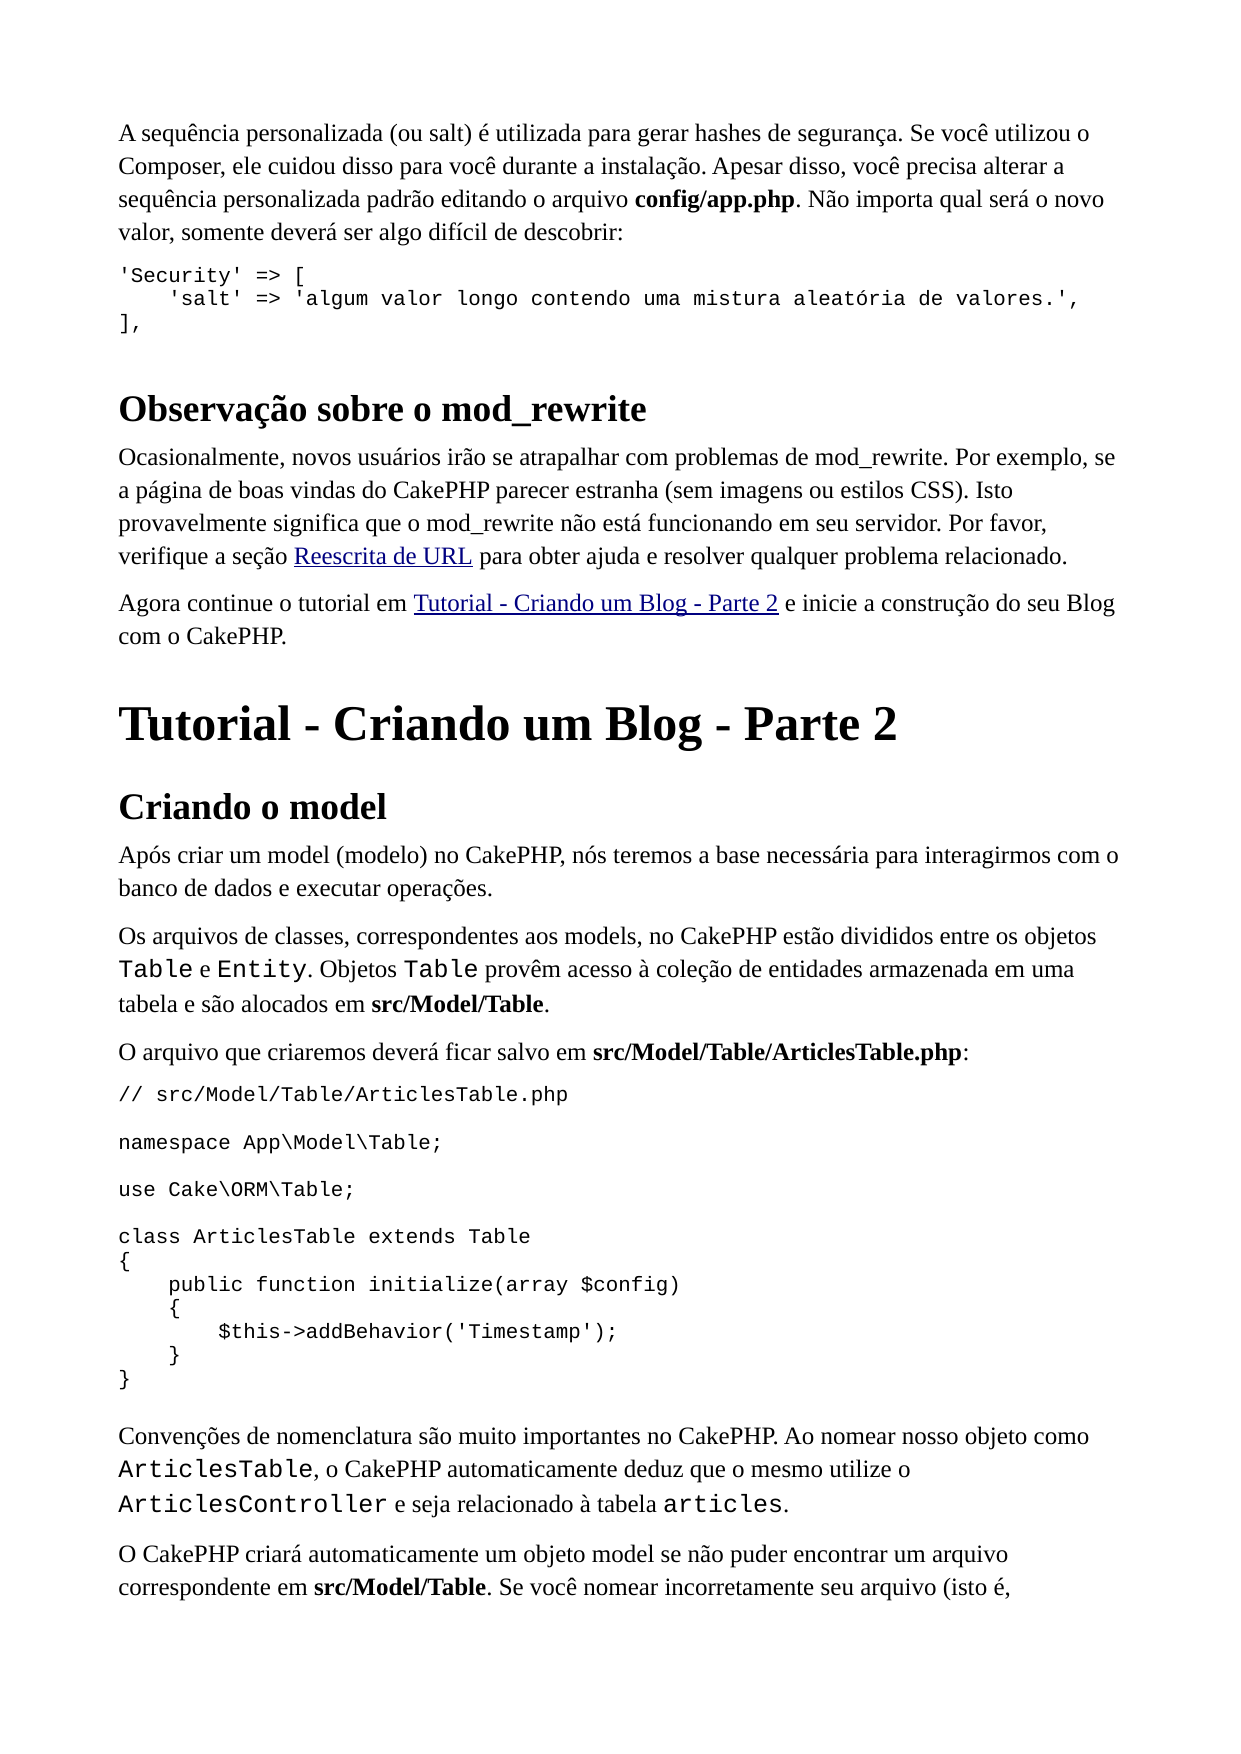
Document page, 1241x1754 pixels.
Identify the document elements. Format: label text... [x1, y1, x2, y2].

text namespace App\Model\Table; [118, 1132, 1122, 1155]
text } [118, 1344, 1122, 1368]
subtitle Observação sobre o mod_rewrite [118, 386, 1122, 429]
text use Cake\ORM\Table; [118, 1179, 1122, 1203]
text Convenções de nomenclatura são muito importantes no CakePHP. Ao nomear nosso objeto como ArticlesTable, o CakePHP automaticamente deduz que o mesmo utilize o ArticlesController e seja relacionado à tabela articles. [118, 1421, 1122, 1520]
text Ocasionalmente, novos usuários irão se atrapalhar com problemas de mod_rewrite. Por exemplo, se a página de boas vindas do CakePHP parecer estranha (sem imagens ou estilos CSS). Isto provavelmente significa que o mod_rewrite não está funcionando em seu servidor. Por favor, verifique a seção Reescrita de URL para obter ajuda e resolver qualquer problema relacionado. [118, 442, 1122, 569]
text public function initialize(array $config) [118, 1273, 1122, 1297]
text $this->addBehavior('Timestamp'); [118, 1321, 1122, 1344]
text Após criar um model (modelo) no CakePHP, nós teremos a base necessária para interagirmos com o banco de dados e executar operações. [118, 840, 1122, 902]
text Agora continue o tutorial em Tutorial - Criando um Blog - Parte 2 e inicie a construção do seu Blog com o CakePHP. [118, 588, 1122, 650]
subtitle Tutorial - Criando um Blog - Parte 2 [118, 694, 1122, 751]
text 'salt' => 'algum valor longo contendo uma mistura aleatória de valores.', [118, 288, 1122, 312]
subtitle Criando o model [118, 785, 1122, 828]
text { [118, 1297, 1122, 1321]
text ], [118, 312, 1122, 336]
text Os arquivos de classes, correspondentes aos models, no CakePHP estão divididos entre os objetos Table e Entity. Objetos Table provêm acesso à coleção de entidades armazenada em uma tabela e são alocados em src/Model/Table. [118, 921, 1122, 1018]
text 'Security' => [ [118, 265, 1122, 288]
text class ArticlesTable extends Table [118, 1226, 1122, 1250]
text { [118, 1250, 1122, 1273]
text } [118, 1368, 1122, 1392]
text O CakePHP criará automaticamente um objeto model se não puder encontrar um arquivo correspondente em src/Model/Table. Se você nomear incorretamente seu arquivo (isto é, [118, 1539, 1122, 1601]
text O arquivo que criaremos deverá ficar salvo em src/Model/Table/ArticlesTable.php: [118, 1037, 1122, 1066]
text A sequência personalizada (ou salt) é utilizada para gerar hashes de segurança. Se você utilizou o Composer, ele cuidou disso para você durante a instalação. Apesar disso, você precisa alterar a sequência personalizada padrão editando o arquivo config/app.php. Não importa qual será o novo valor, somente deverá ser algo difícil de descobrir: [118, 118, 1122, 246]
text // src/Model/Table/ArticlesTable.php [118, 1084, 1122, 1108]
